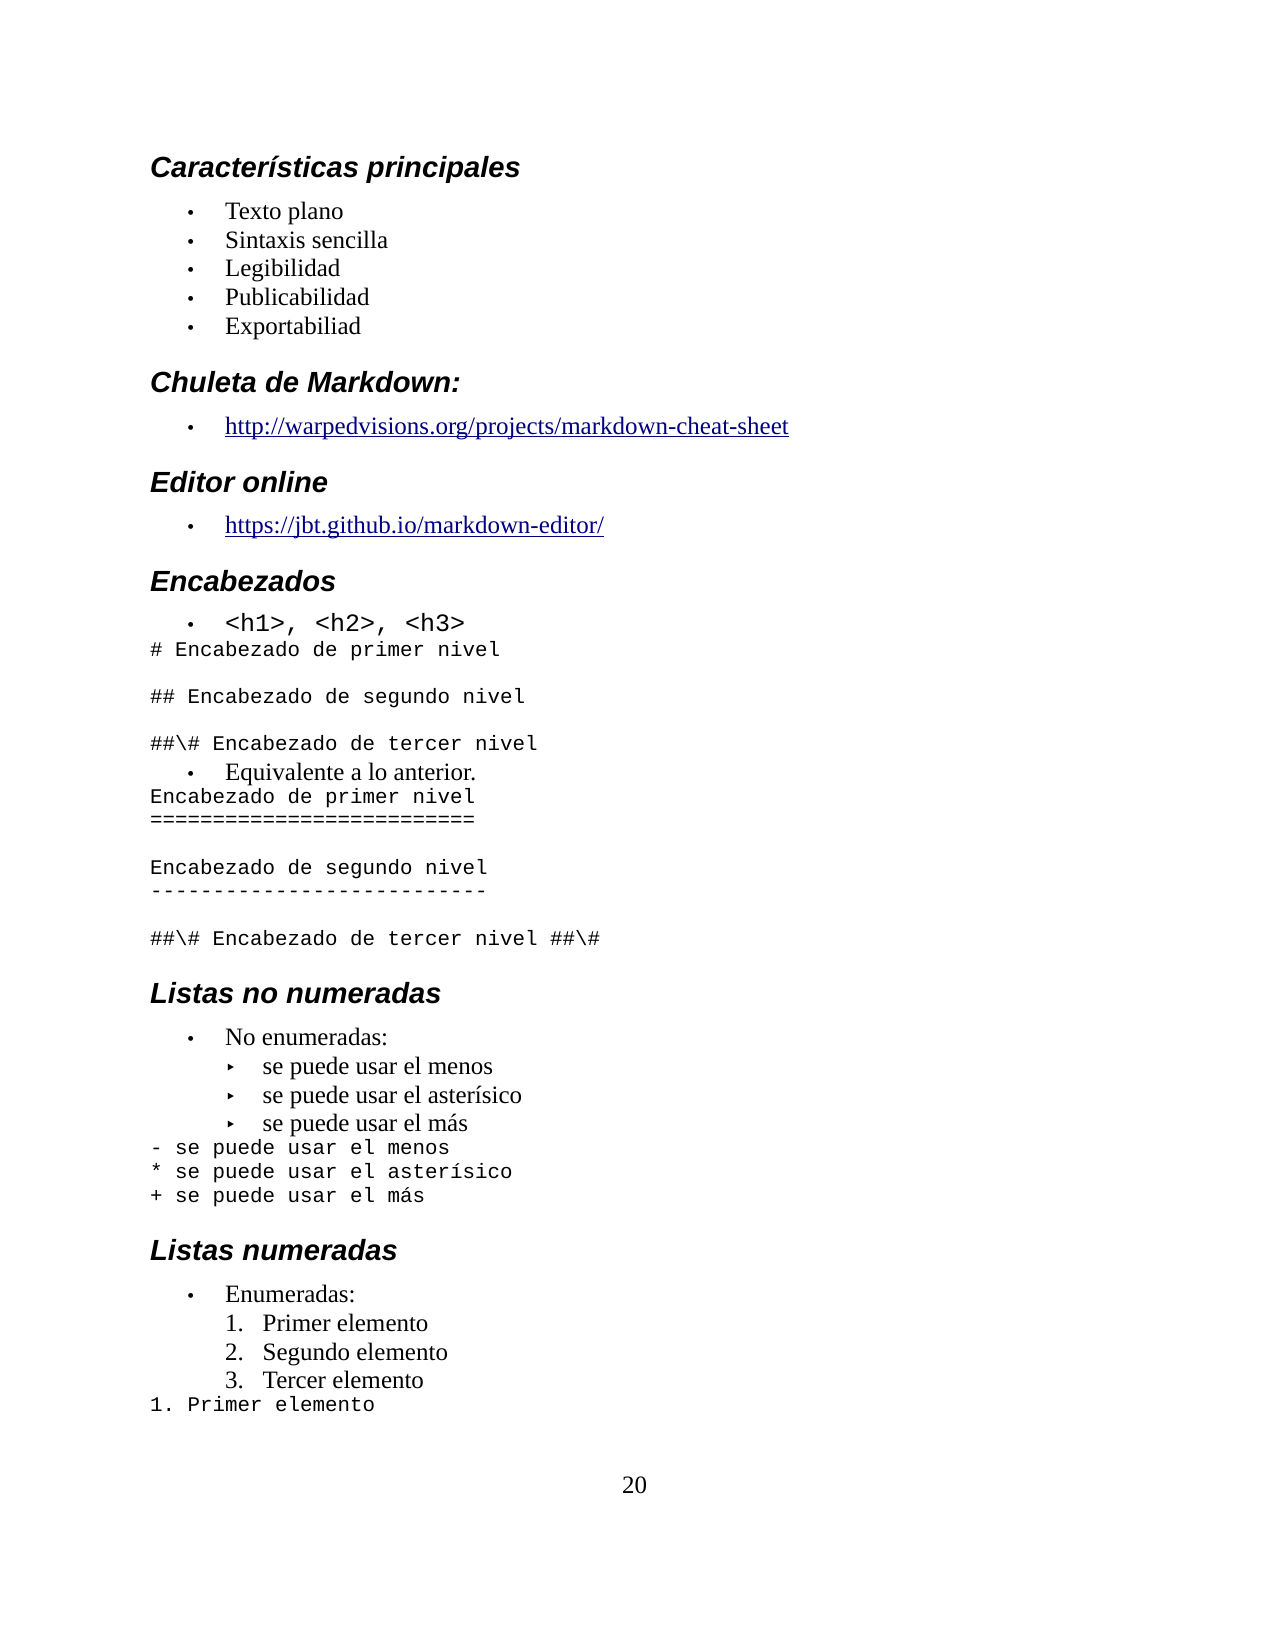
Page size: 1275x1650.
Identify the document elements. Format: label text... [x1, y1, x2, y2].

text ## Encabezado de segundo nivel [150, 686, 1125, 710]
text # Encabezado de primer nivel [150, 639, 1125, 662]
list Primer elemento [225, 1308, 1125, 1337]
subtitle Chuleta de Markdown: [150, 365, 1125, 398]
text ##\# Encabezado de tercer nivel ##\# [150, 928, 1125, 951]
subtitle Listas no numeradas [150, 976, 1125, 1010]
subtitle Editor online [150, 464, 1125, 498]
list http://warpedvisions.org/projects/markdown-cheat-sheet [187, 411, 1125, 439]
list Publicabilidad [187, 282, 1125, 311]
text Encabezado de segundo nivel [150, 857, 1125, 880]
list se puede usar el asterísico [225, 1080, 1125, 1108]
list Texto plano [187, 196, 1125, 225]
list Sintaxis sencilla [187, 225, 1125, 253]
list Equivalente a lo anterior. [187, 757, 1125, 786]
list No enumeradas: [187, 1022, 1125, 1051]
text 1. Primer elemento [150, 1394, 1125, 1418]
list Exportabiliad [187, 311, 1125, 340]
list Tercer elemento [225, 1366, 1125, 1394]
subtitle Encabezados [150, 564, 1125, 598]
text + se puede usar el más [150, 1184, 1125, 1208]
list Segundo elemento [225, 1337, 1125, 1366]
list se puede usar el menos [225, 1051, 1125, 1080]
list Legibilidad [187, 253, 1125, 282]
text --------------------------- [150, 880, 1125, 904]
text ##\# Encabezado de tercer nivel [150, 733, 1125, 757]
list <h1>, <h2>, <h3> [187, 610, 1125, 639]
text - se puede usar el menos [150, 1137, 1125, 1161]
subtitle Listas numeradas [150, 1233, 1125, 1267]
text * se puede usar el asterísico [150, 1161, 1125, 1184]
subtitle Características principales [150, 150, 1125, 183]
list Enumeradas: [187, 1279, 1125, 1308]
list https://jbt.github.io/markdown-editor/ [187, 511, 1125, 539]
text ========================== [150, 809, 1125, 833]
list se puede usar el más [225, 1108, 1125, 1137]
text Encabezado de primer nivel [150, 786, 1125, 809]
